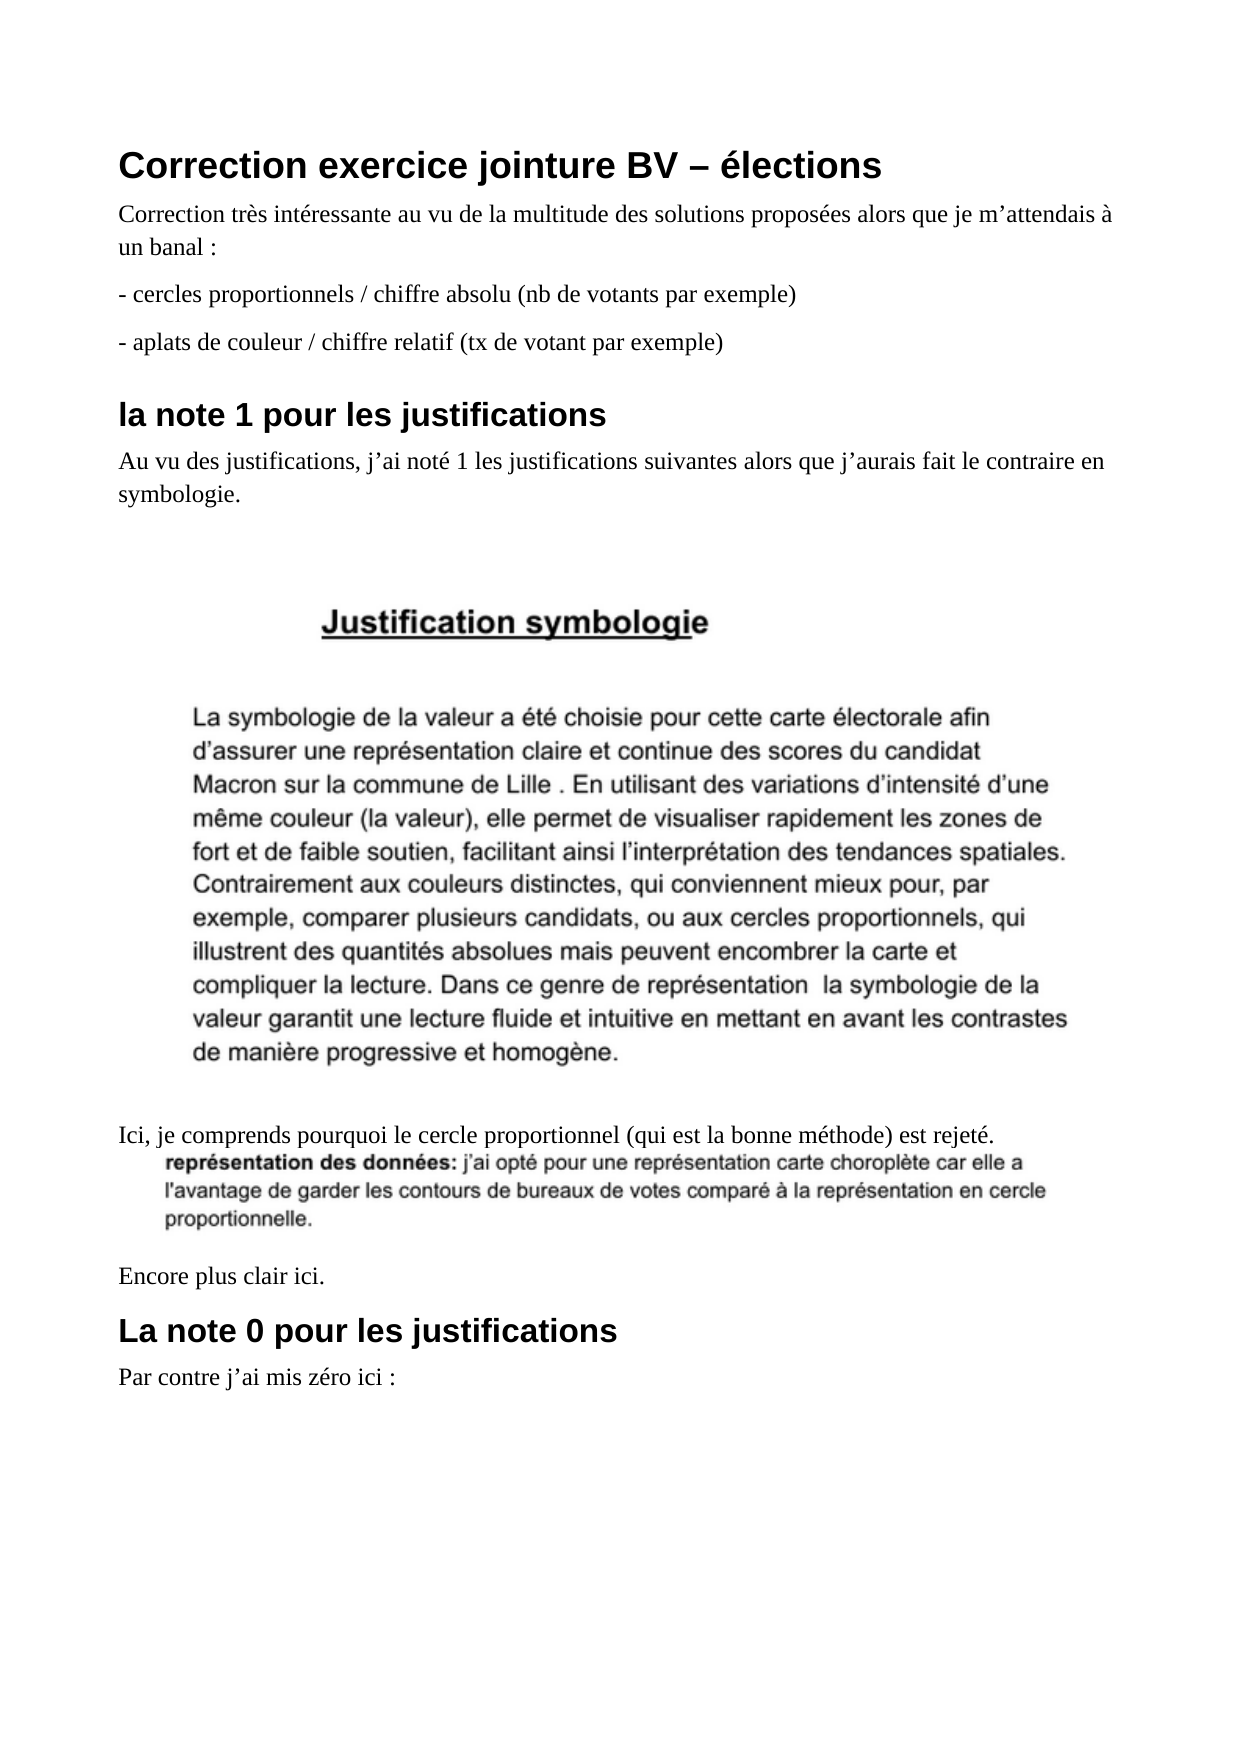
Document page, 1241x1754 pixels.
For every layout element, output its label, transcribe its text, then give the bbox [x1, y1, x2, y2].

subtitle Correction exercice jointure BV – élections [118, 143, 1122, 186]
text - aplats de couleur / chiffre relatif (tx de votant par exemple) [118, 327, 1122, 356]
text Par contre j’ai mis zéro ici : [118, 1362, 1122, 1390]
text Au vu des justifications, j’ai noté 1 les justifications suivantes alors que j’aurais fait le contraire en symbologie. [118, 446, 1122, 508]
text Ici, je comprends pourquoi le cercle proportionnel (qui est la bonne méthode) est rejeté. [118, 556, 1122, 1148]
text - cercles proportionnels / chiffre absolu (nb de votants par exemple) [118, 279, 1122, 308]
text Encore plus clair ici. [118, 1148, 1122, 1290]
subtitle La note 0 pour les justifications [118, 1311, 1122, 1349]
subtitle la note 1 pour les justifications [118, 395, 1122, 434]
picture [127, 1148, 1114, 1261]
text Correction très intéressante au vu de la multitude des solutions proposées alors que je m’attendais à un banal : [118, 199, 1122, 261]
picture [131, 555, 1109, 1120]
